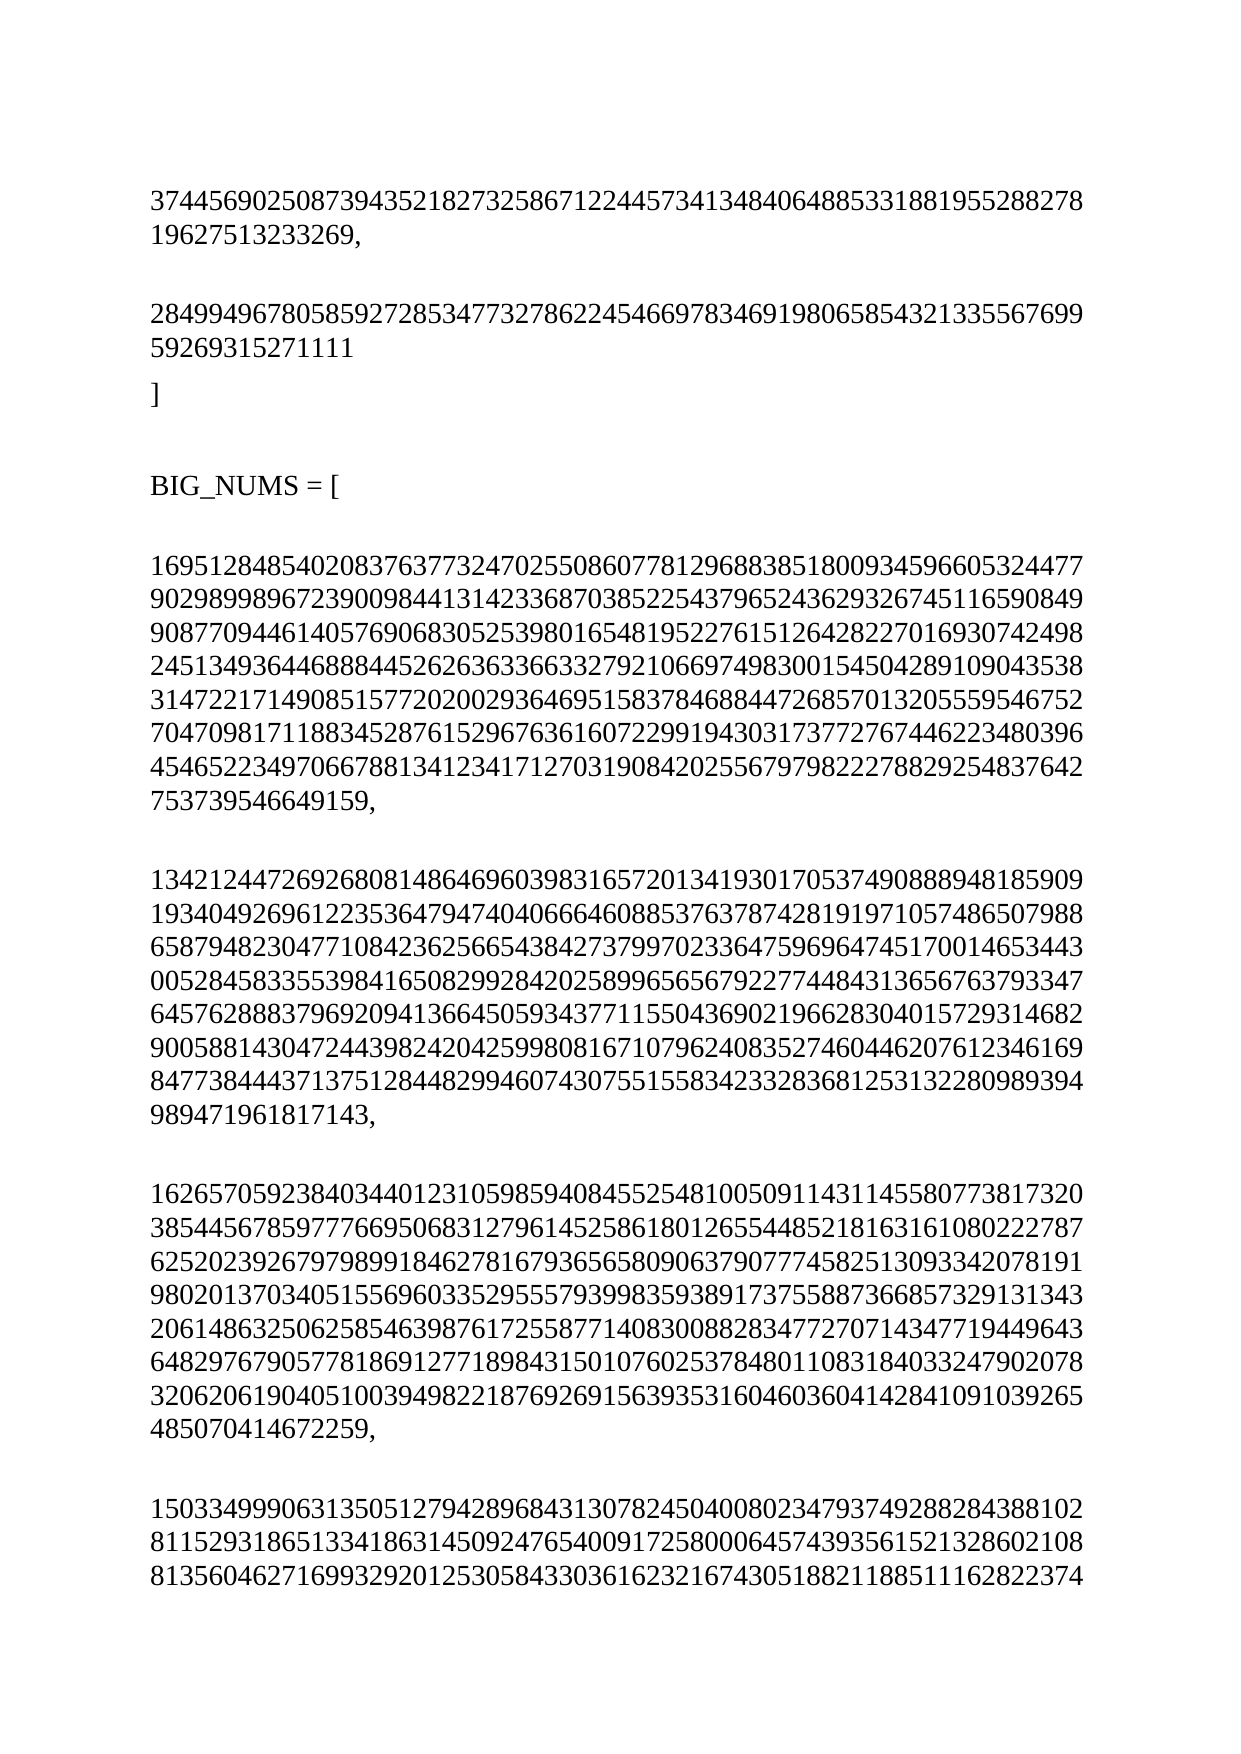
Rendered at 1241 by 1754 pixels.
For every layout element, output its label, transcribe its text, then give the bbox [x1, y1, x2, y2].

text 1342124472692680814864696039831657201341930170537490888948185909193404926961223536479474040666460885376378742819197105748650798865879482304771084236256654384273799702336475969647451700146534430052845833553984165082992842025899656567922774484313656763793347645762888379692094136645059343771155043690219662830401572931468290058814304724439824204259980816710796240835274604462076123461698477384443713751284482994607430755155834233283681253132280989394989471961817143, [150, 829, 1090, 1131]
text 284994967805859272853477327862245466978346919806585432133556769959269315271111 [150, 263, 1090, 364]
text ] [150, 376, 1090, 410]
text 150334999063135051279428968431307824504008023479374928828438810281152931865133418631450924765400917258000645743935615213286021088135604627169932920125305843303616232167430518821188511162822374 [150, 1457, 1090, 1592]
text BIG_NUMS = [ [150, 468, 1090, 502]
text 374456902508739435218273258671224457341348406488533188195528827819627513233269, [150, 150, 1090, 251]
text 1695128485402083763773247025508607781296883851800934596605324477902989989672390098441314233687038522543796524362932674511659084990877094461405769068305253980165481952276151264282270169307424982451349364468884452626363366332792106697498300154504289109043538314722171490851577202002936469515837846884472685701320555954675270470981711883452876152967636160722991943031737727674462234803964546522349706678813412341712703190842025567979822278829254837642753739546649159, [150, 514, 1090, 816]
text 1626570592384034401231059859408455254810050911431145580773817320385445678597776695068312796145258618012655448521816316108022278762520239267979899184627816793656580906379077745825130933420781919802013703405155696033529555793998359389173755887366857329131343206148632506258546398761725587714083008828347727071434771944964364829767905778186912771898431501076025378480110831840332479020783206206190405100394982218769269156393531604603604142841091039265485070414672259, [150, 1143, 1090, 1445]
